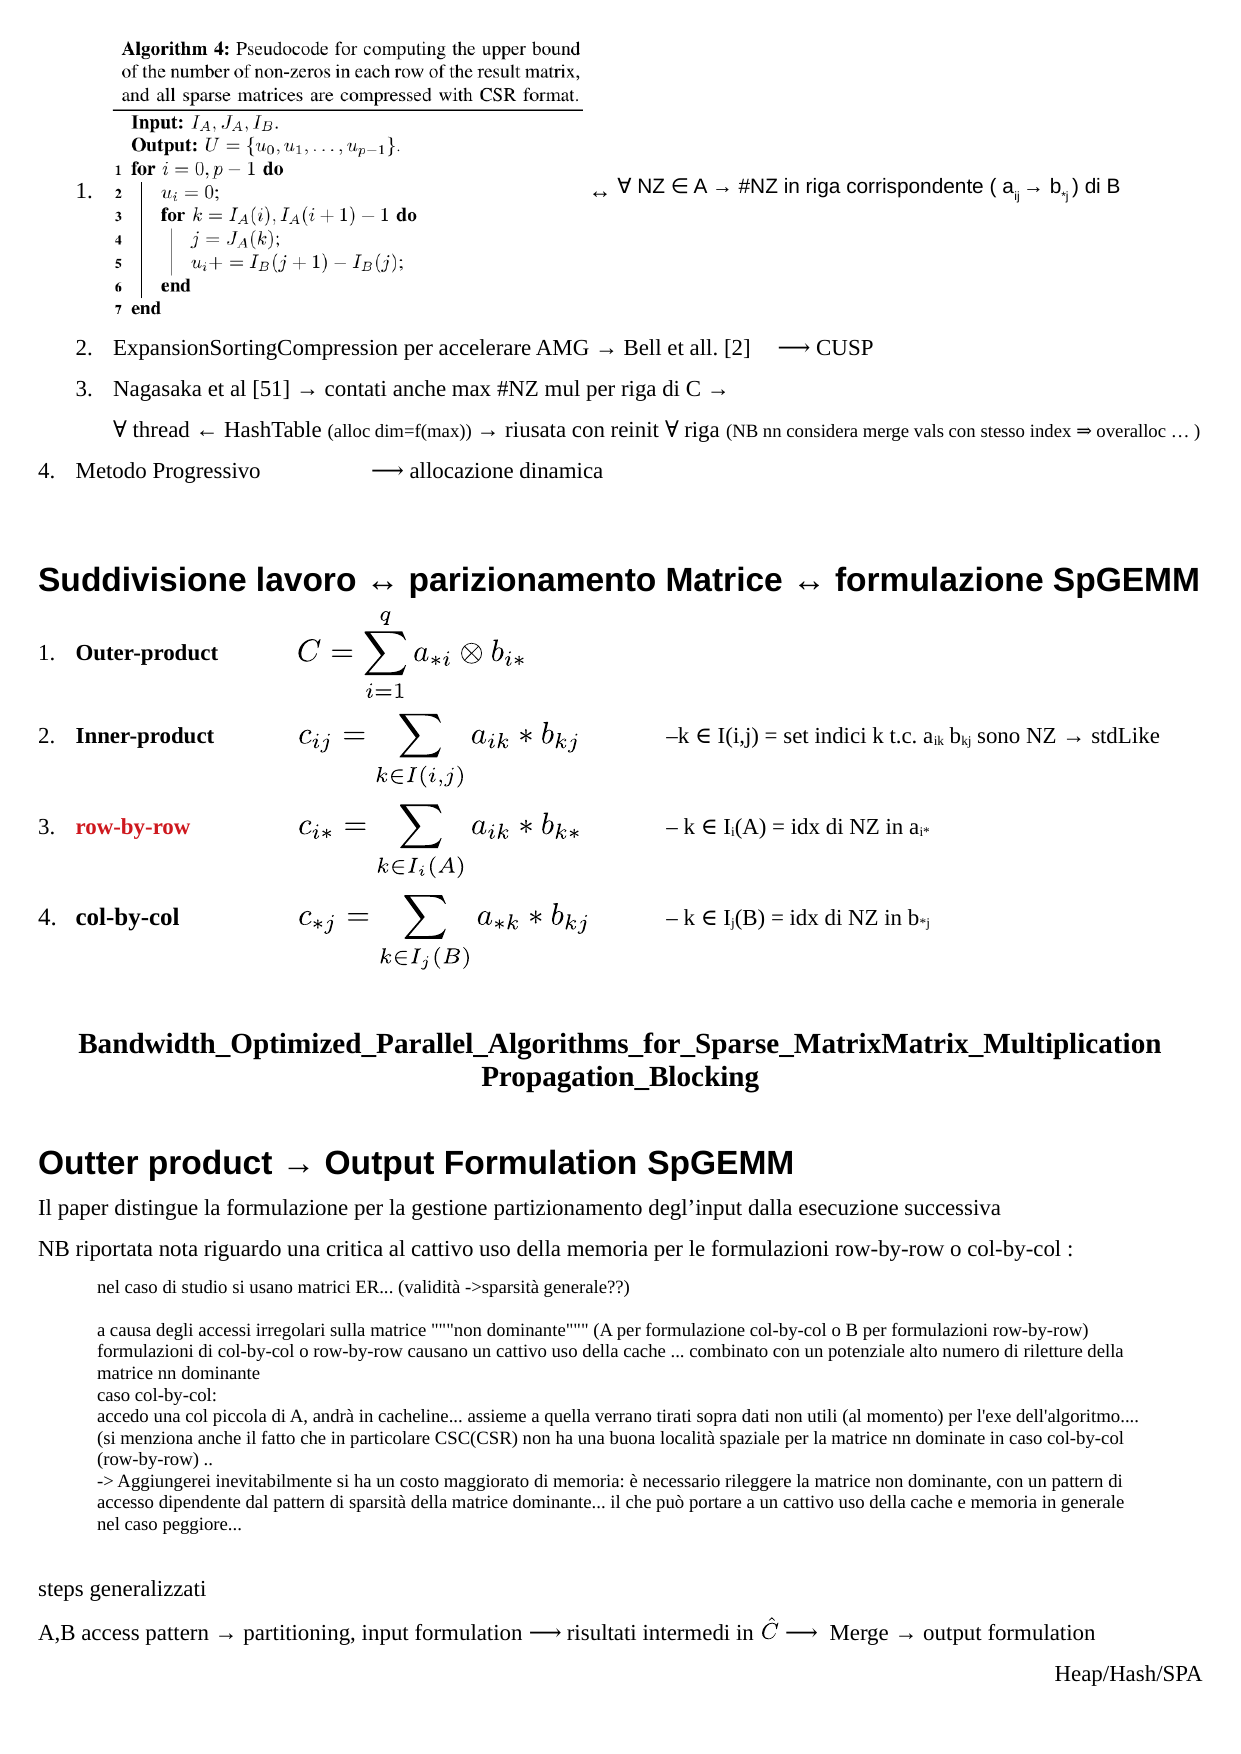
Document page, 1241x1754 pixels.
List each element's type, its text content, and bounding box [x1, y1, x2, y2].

subtitle Suddivisione lavoro ↔ parizionamento Matrice ↔ formulazione SpGEMM [38, 560, 1202, 598]
text (si menziona anche il fatto che in particolare CSC(CSR) non ha una buona località spaziale per la matrice nn dominate in caso col-by-col (row-by-row) .. [97, 1427, 1143, 1470]
list ↔ [583, 38, 1202, 320]
text Heap/Hash/SPA [38, 1660, 1202, 1686]
list Inner-product –k ∈ I(i,j) = set indici k t.c. aik bkj sono NZ → stdLike [38, 713, 1202, 789]
list col-by-col – k ∈ Ij(B) = idx di NZ in b*j [38, 894, 1202, 971]
text steps generalizzati [38, 1575, 1202, 1602]
list ∀ thread ← HashTable (alloc dim=f(max)) → riusata con reinit ∀ riga (NB nn considera merge vals con stesso index ⇒ overalloc … ) [75, 416, 1202, 443]
list ExpansionSortingCompression per accelerare AMG → Bell et all. [2] ⟶ CUSP [75, 334, 1202, 361]
text nel caso di studio si usano matrici ER... (validità ->sparsità generale??) [97, 1276, 1143, 1297]
text Propagation_Blocking [38, 1059, 1202, 1093]
text Il paper distingue la formulazione per la gestione partizionamento degl’input dalla esecuzione successiva [38, 1194, 1202, 1220]
list row-by-row – k ∈ Ii(A) = idx di NZ in ai* [38, 803, 1202, 879]
text caso col-by-col: [97, 1383, 1143, 1405]
text NB riportata nota riguardo una critica al cattivo uso della memoria per le formulazioni row-by-row o col-by-col : [38, 1235, 1202, 1261]
picture [112, 37, 583, 320]
list Metodo Progressivo ⟶ allocazione dinamica [38, 457, 1202, 483]
text a causa degli accessi irregolari sulla matrice """non dominante""" (A per formulazione col-by-col o B per formulazioni row-by-row) [97, 1319, 1143, 1340]
text A,B access pattern → partitioning, input formulation ⟶ risultati intermedi in ⟶ Merge → output formulation [38, 1616, 1202, 1645]
text -> Aggiungerei inevitabilmente si ha un costo maggiorato di memoria: è necessario rileggere la matrice non dominante, con un pattern di accesso dipendente dal pattern di sparsità della matrice dominante... il che può portare a un cattivo uso della cache e memoria in generale nel caso peggiore... [97, 1470, 1143, 1534]
text Bandwidth_Optimized_Parallel_Algorithms_for_Sparse_MatrixMatrix_Multiplication [38, 1026, 1202, 1059]
list Nagasaka et al [51] → contati anche max #NZ mul per riga di C → [75, 375, 1202, 402]
text formulazioni di col-by-col o row-by-row causano un cattivo uso della cache ... combinato con un potenziale alto numero di riletture della matrice nn dominante [97, 1340, 1143, 1383]
subtitle Outter product → Output Formulation SpGEMM [38, 1143, 1202, 1181]
list Outer-product [38, 611, 1202, 698]
list ↔ [75, 38, 112, 320]
text accedo una col piccola di A, andrà in cacheline... assieme a quella verrano tirati sopra dati non utili (al momento) per l'exe dell'algoritmo.... [97, 1405, 1143, 1427]
